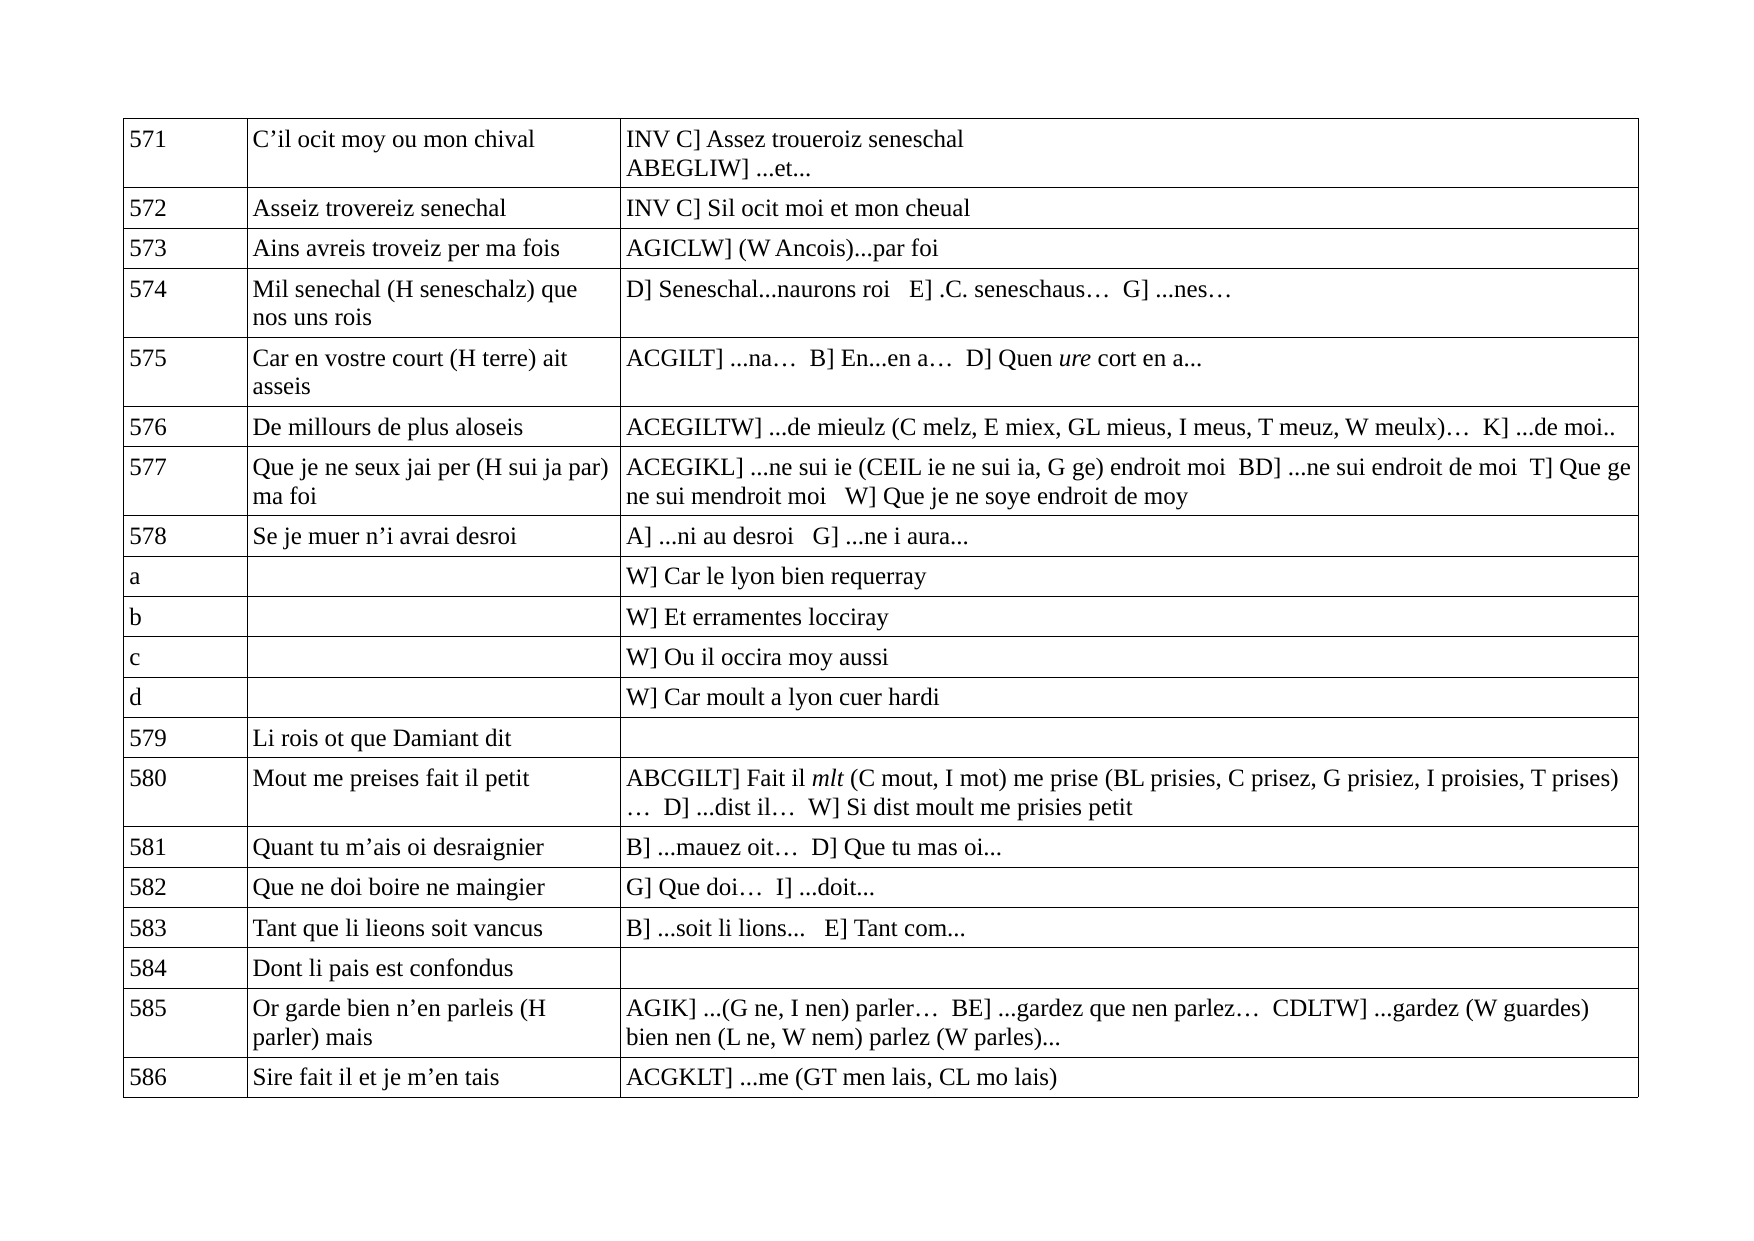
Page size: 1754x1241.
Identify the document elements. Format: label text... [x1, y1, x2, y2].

table_cell 578 [124, 516, 247, 556]
table_cell 579 [124, 718, 247, 757]
table_cell 582 [124, 868, 247, 907]
table_cell Dont li pais est confondus [248, 948, 620, 987]
table_cell [248, 597, 620, 636]
table_cell 574 [124, 269, 247, 337]
table_cell b [124, 597, 247, 636]
table_cell 571 [124, 119, 247, 187]
table_cell [248, 637, 620, 677]
table_cell a [124, 557, 247, 596]
table_cell Sire fait il et je m’en tais [248, 1058, 620, 1097]
table_cell ACGKLT] ...me (GT men lais, CL mo lais) [621, 1058, 1638, 1097]
table_cell c [124, 637, 247, 677]
table_cell D] Seneschal...naurons roi E] .C. seneschaus… G] ...nes… [621, 269, 1638, 337]
table_cell Quant tu m’ais oi desraignier [248, 827, 620, 867]
table_cell d [124, 678, 247, 717]
table_cell Mil senechal (H seneschalz) que nos uns rois [248, 269, 620, 337]
table_cell [248, 678, 620, 717]
table_cell De millours de plus aloseis [248, 407, 620, 446]
table_cell 585 [124, 989, 247, 1057]
table_cell B] ...mauez oit… D] Que tu mas oi... [621, 827, 1638, 867]
table_cell 584 [124, 948, 247, 987]
table_cell 577 [124, 447, 247, 515]
table_cell G] Que doi… I] ...doit... [621, 868, 1638, 907]
table_cell 572 [124, 188, 247, 227]
table_cell W] Car moult a lyon cuer hardi [621, 678, 1638, 717]
table_cell Tant que li lieons soit vancus [248, 908, 620, 947]
table_cell ACEGILTW] ...de mieulz (C melz, E miex, GL mieus, I meus, T meuz, W meulx)… K] ...de moi.. [621, 407, 1638, 446]
table_cell ACEGIKL] ...ne sui ie (CEIL ie ne sui ia, G ge) endroit moi BD] ...ne sui endroit de moi T] Que ge ne sui mendroit moi W] Que je ne soye endroit de moy [621, 447, 1638, 515]
table_cell B] ...soit li lions... E] Tant com... [621, 908, 1638, 947]
table_cell W] Car le lyon bien requerray [621, 557, 1638, 596]
table_cell Car en vostre court (H terre) ait asseis [248, 338, 620, 406]
table_cell AGICLW] (W Ancois)...par foi [621, 229, 1638, 268]
table_cell Que je ne seux jai per (H sui ja par) ma foi [248, 447, 620, 515]
table_cell [248, 557, 620, 596]
table_cell [621, 718, 1638, 757]
table_cell 583 [124, 908, 247, 947]
table_cell W] Ou il occira moy aussi [621, 637, 1638, 677]
table_cell Asseiz trovereiz senechal [248, 188, 620, 227]
table_cell INV C] Sil ocit moi et mon cheual [621, 188, 1638, 227]
table_cell Se je muer n’i avrai desroi [248, 516, 620, 556]
table_cell 586 [124, 1058, 247, 1097]
table_cell INV C] Assez troueroiz seneschal ABEGLIW] ...et... [621, 119, 1638, 187]
table_cell 576 [124, 407, 247, 446]
table_cell Mout me preises fait il petit [248, 758, 620, 826]
table_cell 581 [124, 827, 247, 867]
table_cell 575 [124, 338, 247, 406]
table_cell 573 [124, 229, 247, 268]
table_cell W] Et erramentes locciray [621, 597, 1638, 636]
table_cell Or garde bien n’en parleis (H parler) mais [248, 989, 620, 1057]
table_cell Que ne doi boire ne maingier [248, 868, 620, 907]
table_cell Ains avreis troveiz per ma fois [248, 229, 620, 268]
table_cell [621, 948, 1638, 987]
table_cell C’il ocit moy ou mon chival [248, 119, 620, 187]
table_cell A] ...ni au desroi G] ...ne i aura... [621, 516, 1638, 556]
table_cell AGIK] ...(G ne, I nen) parler… BE] ...gardez que nen parlez… CDLTW] ...gardez (W guardes) bien nen (L ne, W nem) parlez (W parles)... [621, 989, 1638, 1057]
table_cell 580 [124, 758, 247, 826]
table_cell Li rois ot que Damiant dit [248, 718, 620, 757]
table_cell ACGILT] ...na… B] En...en a… D] Quen ure cort en a... [621, 338, 1638, 406]
table_cell ABCGILT] Fait il mlt (C mout, I mot) me prise (BL prisies, C prisez, G prisiez, I proisies, T prises)… D] ...dist il… W] Si dist moult me prisies petit [621, 758, 1638, 826]
